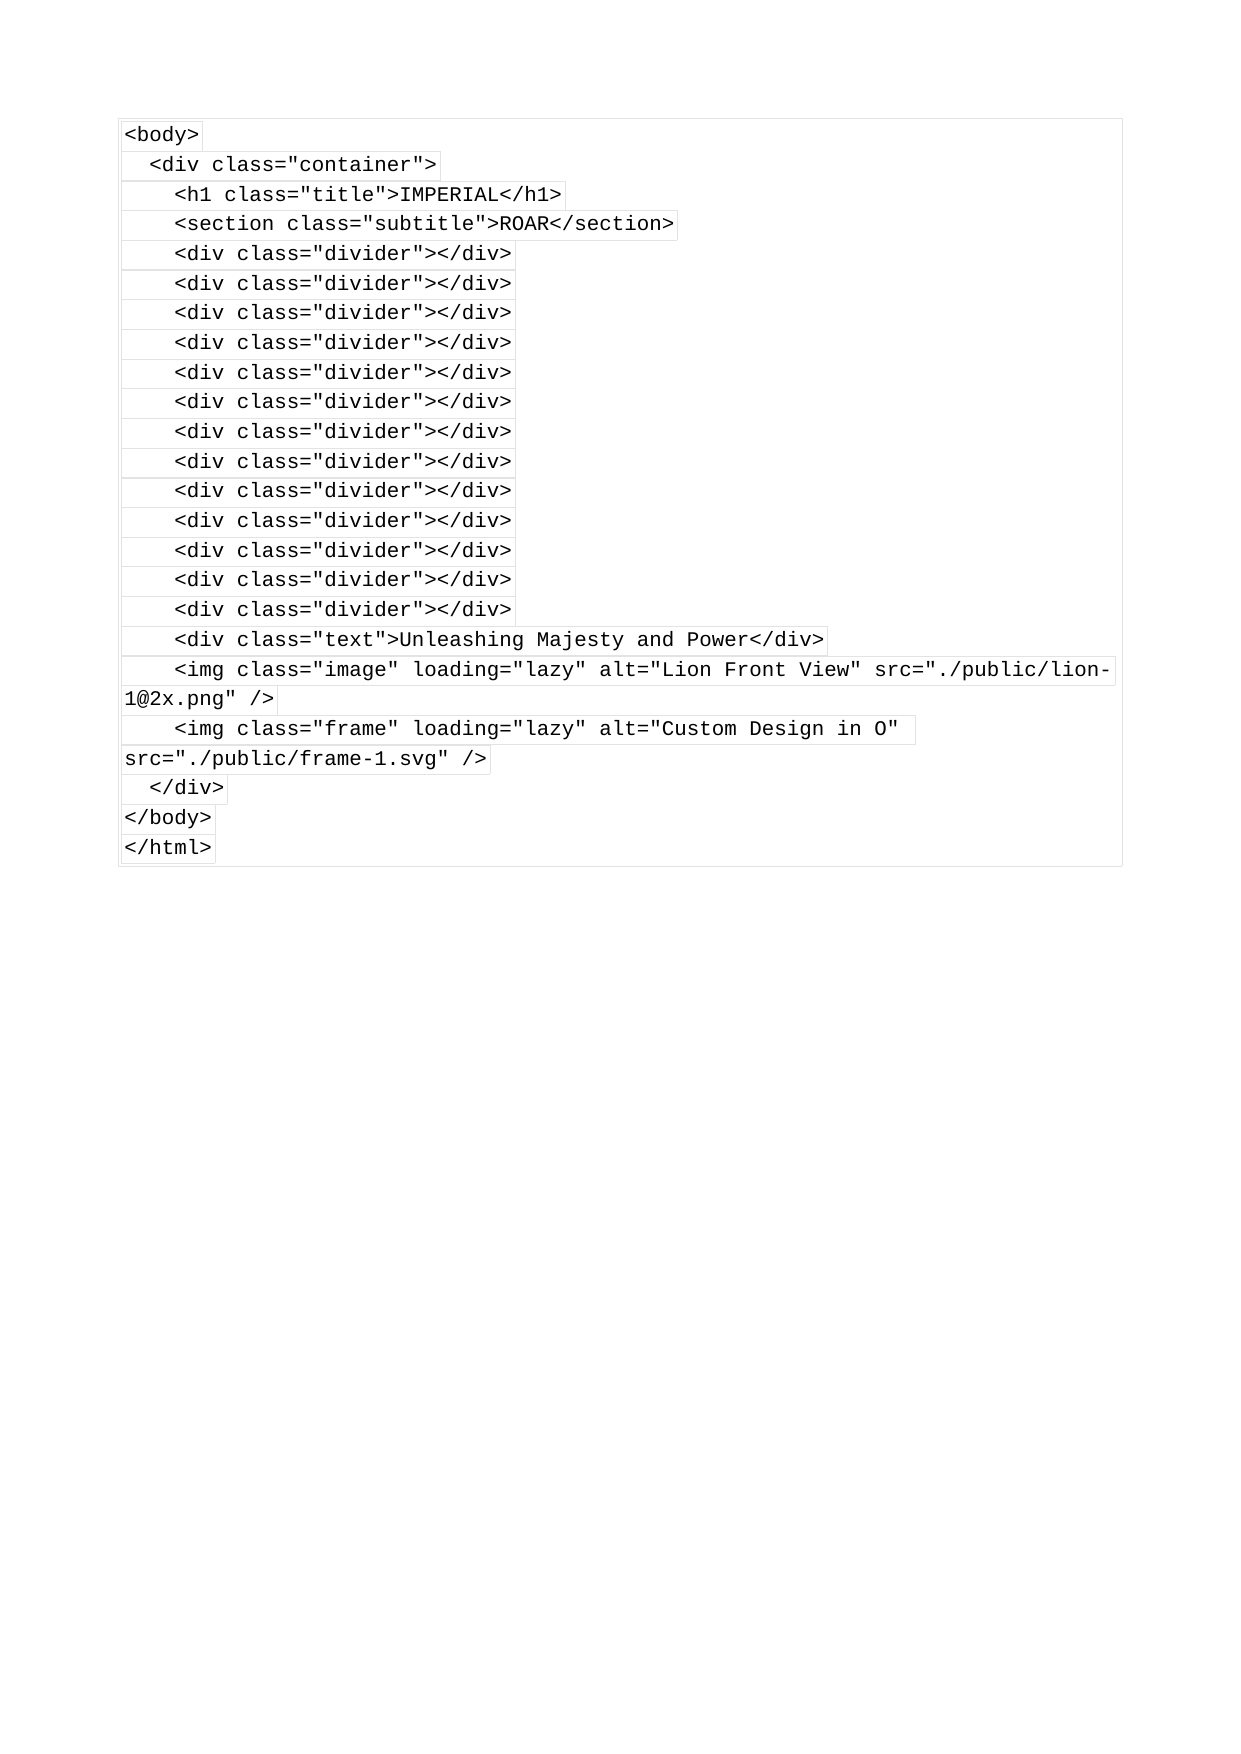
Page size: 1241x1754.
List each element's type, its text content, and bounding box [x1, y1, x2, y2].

text <body> [119, 119, 1122, 148]
text [516, 267, 1122, 296]
text <div class="container"> [122, 152, 440, 177]
text [516, 296, 1122, 326]
text [216, 801, 1122, 831]
text </div> [122, 771, 1122, 801]
text <div class="divider"></div> [122, 567, 515, 593]
text <section class="subtitle">ROAR</section> [566, 207, 1122, 237]
text [516, 415, 1122, 445]
text <h1 class="title">IMPERIAL</h1> [441, 177, 1122, 207]
text <div class="divider"></div> [122, 360, 515, 385]
text <div class="divider"></div> [122, 419, 515, 445]
text <img class="image" loading="lazy" alt="Lion Front View" src="./public/lion-1@2x.png" /> [122, 652, 1122, 712]
text <div class="text">Unleashing Majesty and Power</div> [516, 623, 1122, 652]
text <img class="frame" loading="lazy" alt="Custom Design in O" src="./public/frame-1.svg" /> [122, 716, 915, 744]
text <section class="subtitle">ROAR</section> [122, 211, 677, 237]
text </html> [119, 831, 1122, 866]
text [516, 326, 1122, 356]
text [516, 385, 1122, 415]
text <div class="divider"></div> [122, 449, 515, 474]
text [516, 356, 1122, 385]
text [516, 534, 1122, 563]
text <div class="divider"></div> [122, 508, 515, 534]
text <div class="divider"></div> [122, 479, 515, 504]
text <div class="divider"></div> [122, 597, 515, 623]
text <div class="container"> [203, 148, 1122, 177]
text [516, 474, 1122, 504]
text [516, 237, 1122, 267]
text <h1 class="title">IMPERIAL</h1> [122, 182, 565, 207]
text <img class="frame" loading="lazy" alt="Custom Design in O" src="./public/frame-1.svg" /> [122, 746, 490, 771]
text [516, 504, 1122, 534]
text <img class="frame" loading="lazy" alt="Custom Design in O" src="./public/frame-1.svg" /> [278, 712, 1122, 771]
text [516, 593, 1122, 623]
text [516, 563, 1122, 593]
text <div class="divider"></div> [122, 330, 515, 356]
text <div class="divider"></div> [122, 300, 515, 326]
text <div class="divider"></div> [122, 271, 515, 296]
text <div class="divider"></div> [122, 241, 515, 267]
text <div class="divider"></div> [122, 389, 515, 415]
text </body> [122, 805, 215, 831]
text [516, 445, 1122, 474]
text <div class="divider"></div> [122, 538, 515, 563]
text <div class="text">Unleashing Majesty and Power</div> [122, 627, 827, 652]
